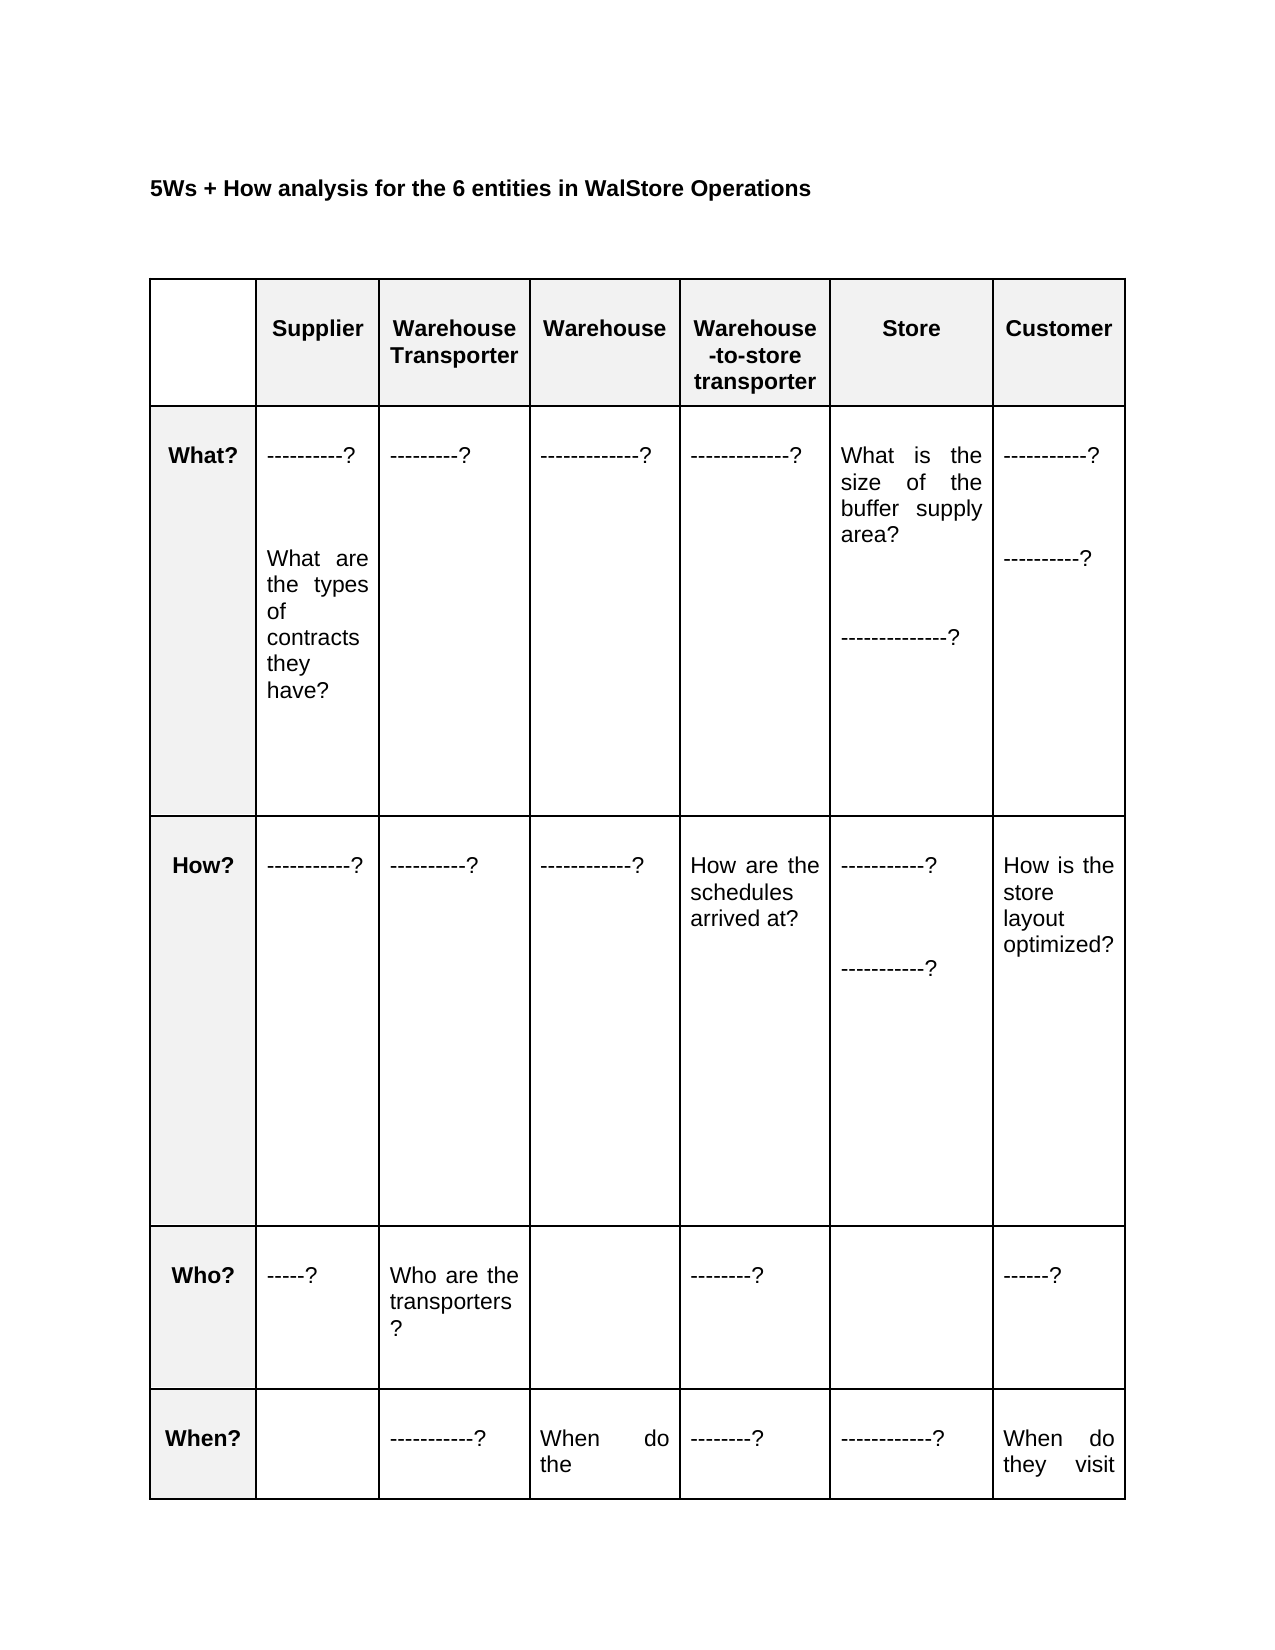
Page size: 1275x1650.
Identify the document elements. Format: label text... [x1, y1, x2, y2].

table_header Store [831, 280, 992, 405]
table_cell How are the schedules arrived at? [681, 817, 829, 1224]
table_cell ------------? [531, 817, 679, 1224]
table_cell ---------? [380, 407, 529, 814]
table_cell -----------? ----------? [994, 407, 1124, 814]
text 5Ws + How analysis for the 6 entities in WalStore Operations [150, 175, 1125, 201]
table_cell How? [151, 817, 255, 1224]
table_cell -----------? [380, 1390, 529, 1498]
table_cell -------------? [531, 407, 679, 814]
table_header [151, 280, 255, 405]
table_cell When do they visit [994, 1390, 1124, 1498]
table_cell [257, 1390, 378, 1498]
table_cell [531, 1227, 679, 1387]
table_cell ------------? [831, 1390, 992, 1498]
table_cell What? [151, 407, 255, 814]
table_cell When? [151, 1390, 255, 1498]
table_header Customer [994, 280, 1124, 405]
table_cell -----------? -----------? [831, 817, 992, 1224]
table_cell --------? [681, 1390, 829, 1498]
table_cell When do the [531, 1390, 679, 1498]
table_cell ----------? What are the types of contracts they have? [257, 407, 378, 814]
table_cell Who are the transporters? [380, 1227, 529, 1387]
table_header Warehouse Transporter [380, 280, 529, 405]
table_cell -------------? [681, 407, 829, 814]
table_cell -----------? [257, 817, 378, 1224]
table_cell ------? [994, 1227, 1124, 1387]
table_header Warehouse [531, 280, 679, 405]
table_cell Who? [151, 1227, 255, 1387]
table_cell -----? [257, 1227, 378, 1387]
table_header Supplier [257, 280, 378, 405]
table_cell What is the size of the buffer supply area? --------------? [831, 407, 992, 814]
table_cell How is the store layout optimized? [994, 817, 1124, 1224]
table_cell ----------? [380, 817, 529, 1224]
table_cell --------? [681, 1227, 829, 1387]
table_header Warehouse-to-store transporter [681, 280, 829, 405]
table_cell [831, 1227, 992, 1387]
